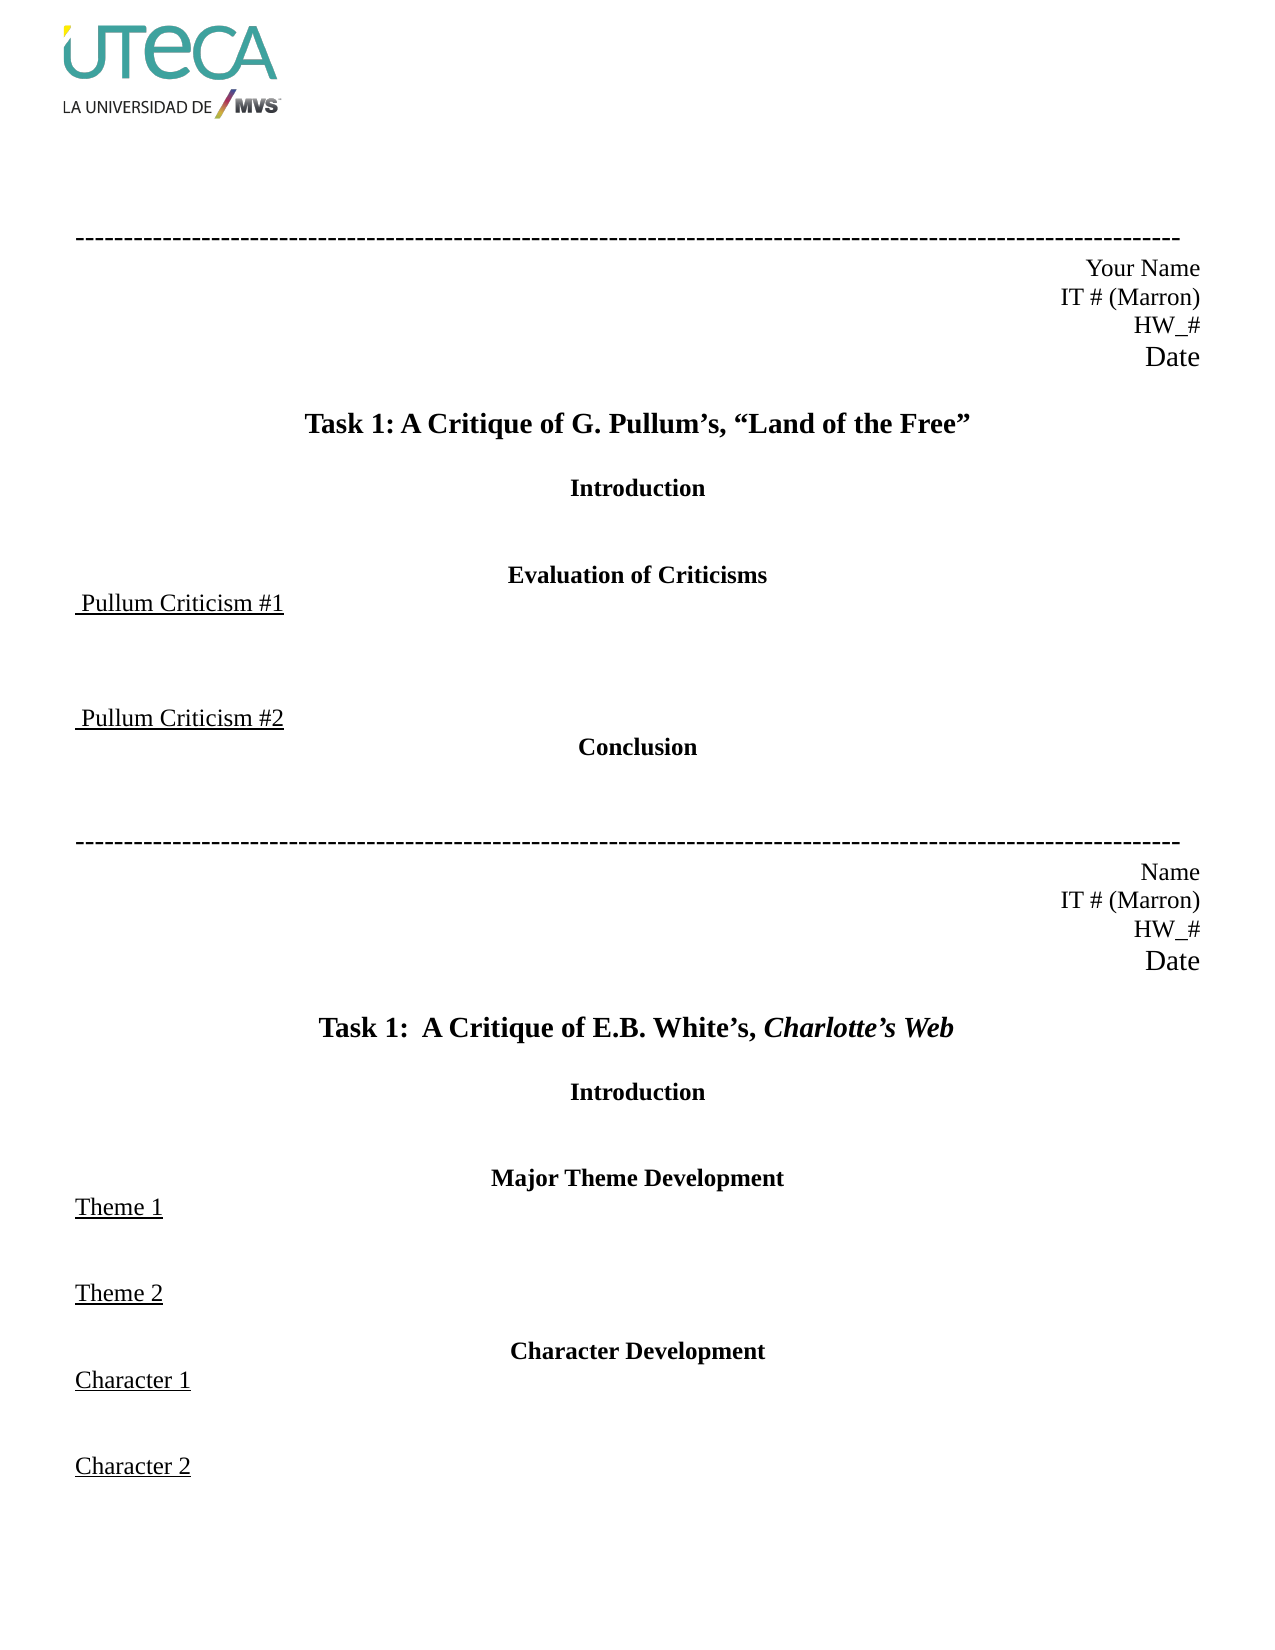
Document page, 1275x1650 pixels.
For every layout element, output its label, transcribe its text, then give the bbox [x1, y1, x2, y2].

text HW_# [75, 914, 1200, 943]
text Pullum Criticism #2 [75, 703, 1200, 732]
text HW_# [75, 311, 1200, 339]
text Conclusion [75, 732, 1200, 761]
text IT # (Marron) [75, 282, 1200, 311]
picture [61, 21, 284, 123]
text ------------------------------------------------------------------------------------------------------------------ [75, 823, 1200, 857]
text Date [75, 943, 1200, 977]
text Evaluation of Criticisms [75, 560, 1200, 588]
text Character Development [75, 1336, 1200, 1365]
text Major Theme Development [75, 1163, 1200, 1192]
text Character 1 [75, 1365, 1200, 1393]
text ------------------------------------------------------------------------------------------------------------------ [75, 219, 1200, 253]
text Character 2 [75, 1451, 1200, 1480]
text IT # (Marron) [75, 886, 1200, 914]
text Name [75, 857, 1200, 886]
text Your Name [75, 253, 1200, 282]
text Task 1: A Critique of G. Pullum’s, “Land of the Free” [75, 406, 1200, 440]
text Date [75, 339, 1200, 373]
text Theme 1 [75, 1192, 1200, 1221]
text Theme 2 [75, 1278, 1200, 1307]
text Introduction [75, 1077, 1200, 1106]
text Pullum Criticism #1 [75, 588, 1200, 617]
text Introduction [75, 473, 1200, 502]
text Task 1: A Critique of E.B. White’s, Charlotte’s Web [75, 1010, 1200, 1044]
